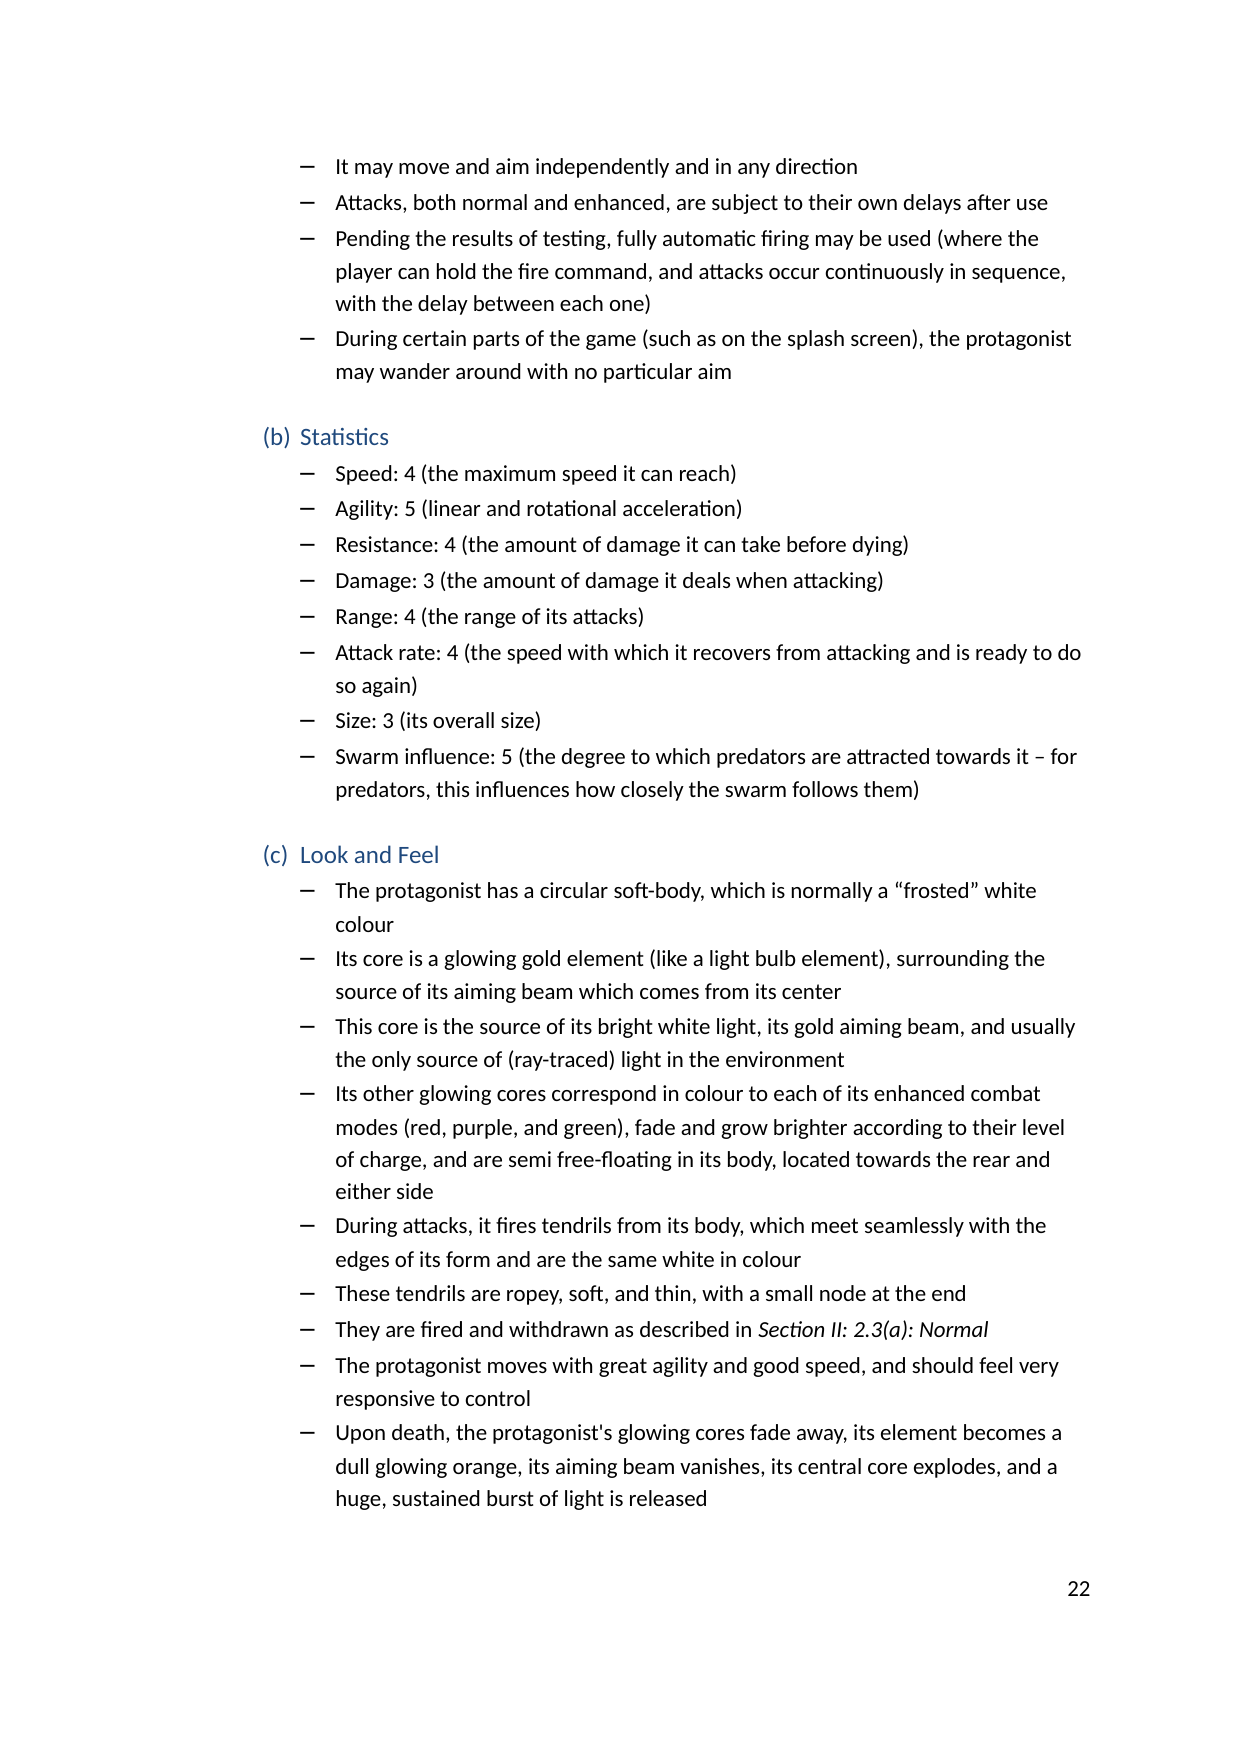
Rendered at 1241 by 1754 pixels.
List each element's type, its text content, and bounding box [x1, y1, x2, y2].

list Size: 3 (its overall size) [298, 704, 1090, 735]
list Speed: 4 (the maximum speed it can reach) [298, 456, 1090, 488]
list These tendrils are ropey, soft, and thin, with a small node at the end [298, 1277, 1090, 1308]
list Its core is a glowing gold element (like a light bulb element), surrounding the source of its aiming beam which comes from its center [298, 942, 1090, 1006]
list Resistance: 4 (the amount of damage it can take before dying) [298, 528, 1090, 559]
list They are fired and withdrawn as described in Section II: 2.3(a): Normal [298, 1313, 1090, 1344]
list Damage: 3 (the amount of damage it deals when attacking) [298, 564, 1090, 596]
list Attack rate: 4 (the speed with which it recovers from attacking and is ready to do so again) [298, 636, 1090, 699]
subtitle Pending the results of testing, fully automatic firing may be used (where the player can hold the fire command, and attacks occur continuously in sequence, with the delay between each one) [298, 222, 1090, 317]
list During attacks, it fires tendrils from its body, which meet seamlessly with the edges of its form and are the same white in colour [298, 1209, 1090, 1273]
subtitle Attacks, both normal and enhanced, are subject to their own delays after use [298, 186, 1090, 217]
list Range: 4 (the range of its attacks) [298, 600, 1090, 631]
list The protagonist has a circular soft-body, which is normally a “frosted” white colour [298, 874, 1090, 938]
list This core is the source of its bright white light, its gold aiming beam, and usually the only source of (ray-traced) light in the environment [298, 1010, 1090, 1073]
subtitle It may move and aim independently and in any direction [298, 150, 1090, 181]
list Statistics [262, 421, 1090, 452]
list Look and Feel [262, 839, 1090, 870]
list Its other glowing cores correspond in colour to each of its enhanced combat modes (red, purple, and green), fade and grow brighter according to their level of charge, and are semi free-floating in its body, located towards the rear and either side [298, 1077, 1090, 1205]
list Swarm influence: 5 (the degree to which predators are attracted towards it – for predators, this influences how closely the swarm follows them) [298, 740, 1090, 803]
subtitle During certain parts of the game (such as on the splash screen), the protagonist may wander around with no particular aim [298, 322, 1090, 385]
list The protagonist moves with great agility and good speed, and should feel very responsive to control [298, 1349, 1090, 1412]
list Agility: 5 (linear and rotational acceleration) [298, 492, 1090, 524]
list Upon death, the protagonist's glowing cores fade away, its element becomes a dull glowing orange, its aiming beam vanishes, its central core explodes, and a huge, sustained burst of light is released [298, 1416, 1090, 1512]
